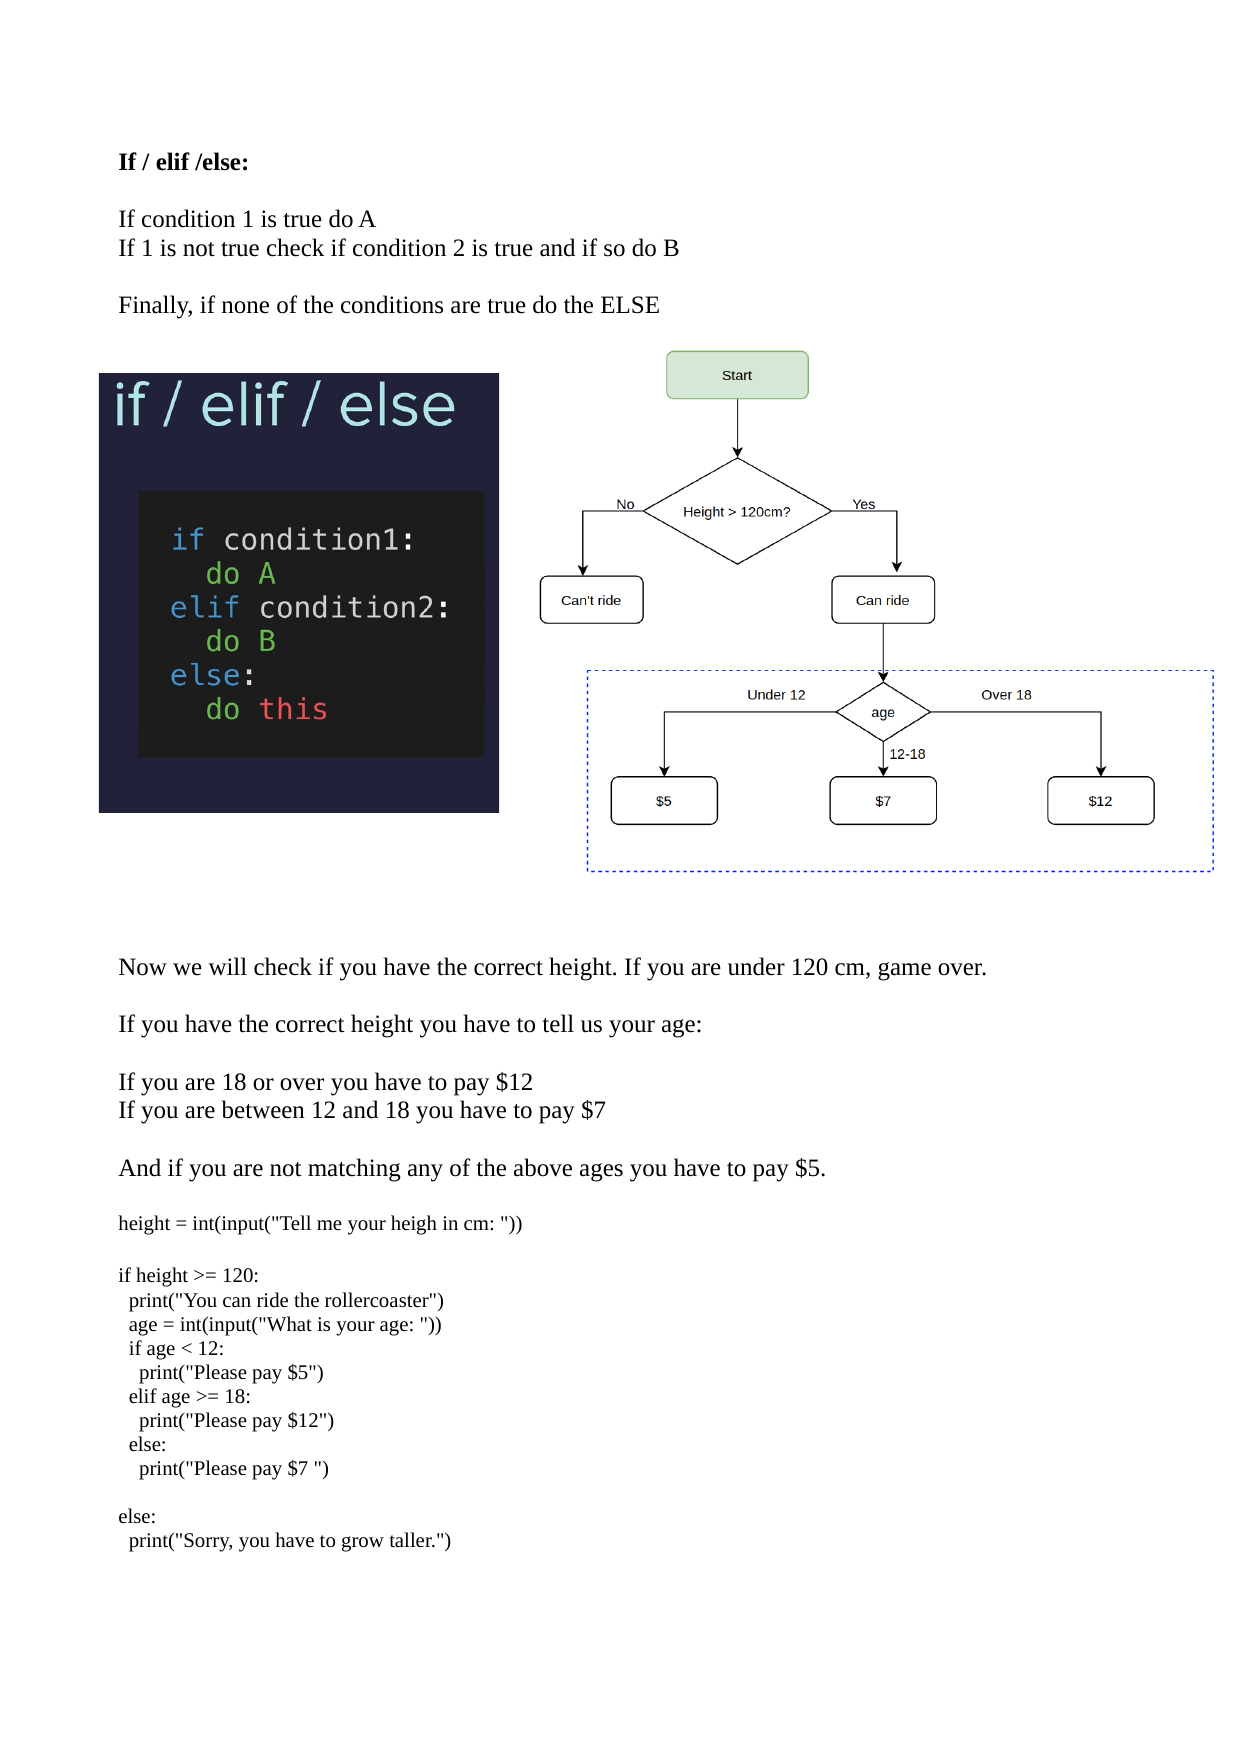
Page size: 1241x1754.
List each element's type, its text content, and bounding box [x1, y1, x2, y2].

text if age < 12: [118, 1336, 1122, 1360]
picture [533, 345, 1221, 881]
picture [98, 373, 500, 813]
text If you are 18 or over you have to pay $12 [118, 1067, 1122, 1096]
text else: [118, 1432, 1122, 1456]
text If you have the correct height you have to tell us your age: [118, 1009, 1122, 1038]
text print("Please pay $7 ") [118, 1456, 1122, 1480]
text If / elif /else: [118, 147, 1122, 176]
text Finally, if none of the conditions are true do the ELSE [118, 291, 1122, 319]
text print("Please pay $12") [118, 1408, 1122, 1432]
text if height >= 120: [118, 1263, 1122, 1287]
text If condition 1 is true do A [118, 204, 1122, 233]
text elif age >= 18: [118, 1384, 1122, 1408]
text height = int(input("Tell me your heigh in cm: ")) [118, 1211, 1122, 1235]
text Now we will check if you have the correct height. If you are under 120 cm, game over. [118, 952, 1122, 981]
text print("You can ride the rollercoaster") [118, 1287, 1122, 1312]
text else: [118, 1504, 1122, 1528]
text age = int(input("What is your age: ")) [118, 1312, 1122, 1336]
text And if you are not matching any of the above ages you have to pay $5. [118, 1153, 1122, 1182]
text If you are between 12 and 18 you have to pay $7 [118, 1096, 1122, 1124]
text print("Please pay $5") [118, 1360, 1122, 1384]
text If 1 is not true check if condition 2 is true and if so do B [118, 233, 1122, 262]
text print("Sorry, you have to grow taller.") [118, 1528, 1122, 1552]
